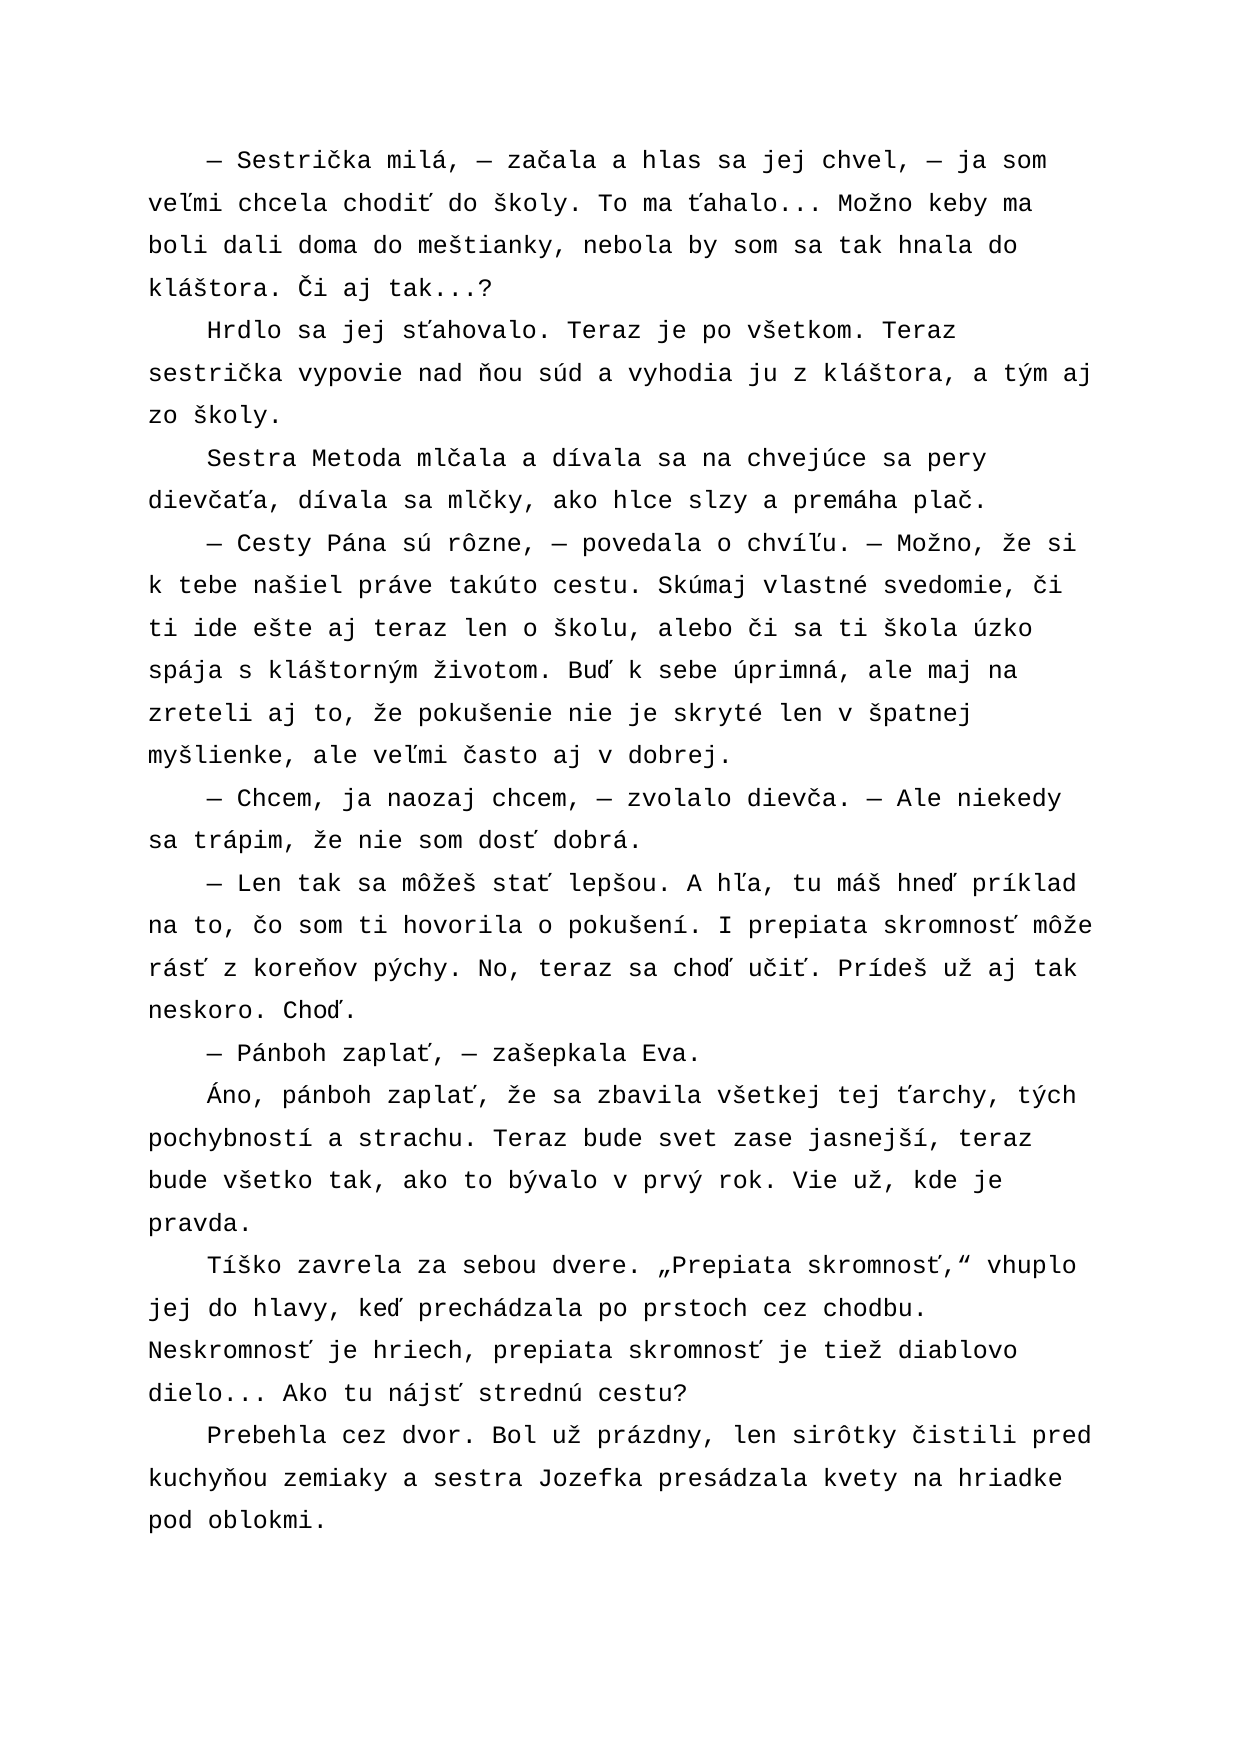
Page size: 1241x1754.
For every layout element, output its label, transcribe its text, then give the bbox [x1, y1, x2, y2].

text — Len tak sa môžeš stať lepšou. A hľa, tu máš hneď príklad na to, čo som ti hovorila o pokušení. I prepiata skromnosť môže rásť z koreňov pýchy. No, teraz sa choď učiť. Prídeš už aj tak neskoro. Choď. [148, 870, 1093, 1026]
text — Chcem, ja naozaj chcem, — zvolalo dievča. — Ale niekedy sa trápim, že nie som dosť dobrá. [148, 785, 1093, 856]
text Tíško zavrela za sebou dvere. „Prepiata skromnosť,“ vhuplo jej do hlavy, keď prechádzala po prstoch cez chodbu. Neskromnosť je hriech, prepiata skromnosť je tiež diablovo dielo... Ako tu nájsť strednú cestu? [148, 1253, 1093, 1408]
text Hrdlo sa jej sťahovalo. Teraz je po všetkom. Teraz sestrička vypovie nad ňou súd a vyhodia ju z kláštora, a tým aj zo školy. [148, 318, 1093, 431]
text — Cesty Pána sú rôzne, — povedala o chvíľu. — Možno, že si k tebe našiel práve takúto cestu. Skúmaj vlastné svedomie, či ti ide ešte aj teraz len o školu, alebo či sa ti škola úzko spája s kláštorným životom. Buď k sebe úprimná, ale maj na zreteli aj to, že pokušenie nie je skryté len v špatnej myšlienke, ale veľmi často aj v dobrej. [148, 530, 1093, 771]
text Prebehla cez dvor. Bol už prázdny, len sirôtky čistili pred kuchyňou zemiaky a sestra Jozefka presádzala kvety na hriadke pod oblokmi. [148, 1423, 1093, 1536]
text Áno, pánboh zaplať, že sa zbavila všetkej tej ťarchy, tých pochybností a strachu. Teraz bude svet zase jasnejší, teraz bude všetko tak, ako to bývalo v prvý rok. Vie už, kde je pravda. [148, 1083, 1093, 1238]
text — Sestrička milá, — začala a hlas sa jej chvel, — ja som veľmi chcela chodiť do školy. To ma ťahalo... Možno keby ma boli dali doma do meštianky, nebola by som sa tak hnala do kláštora. Či aj tak...? [148, 148, 1093, 303]
text — Pánboh zaplať, — zašepkala Eva. [148, 1040, 1093, 1068]
text Sestra Metoda mlčala a dívala sa na chvejúce sa pery dievčaťa, dívala sa mlčky, ako hlce slzy a premáha plač. [148, 445, 1093, 516]
